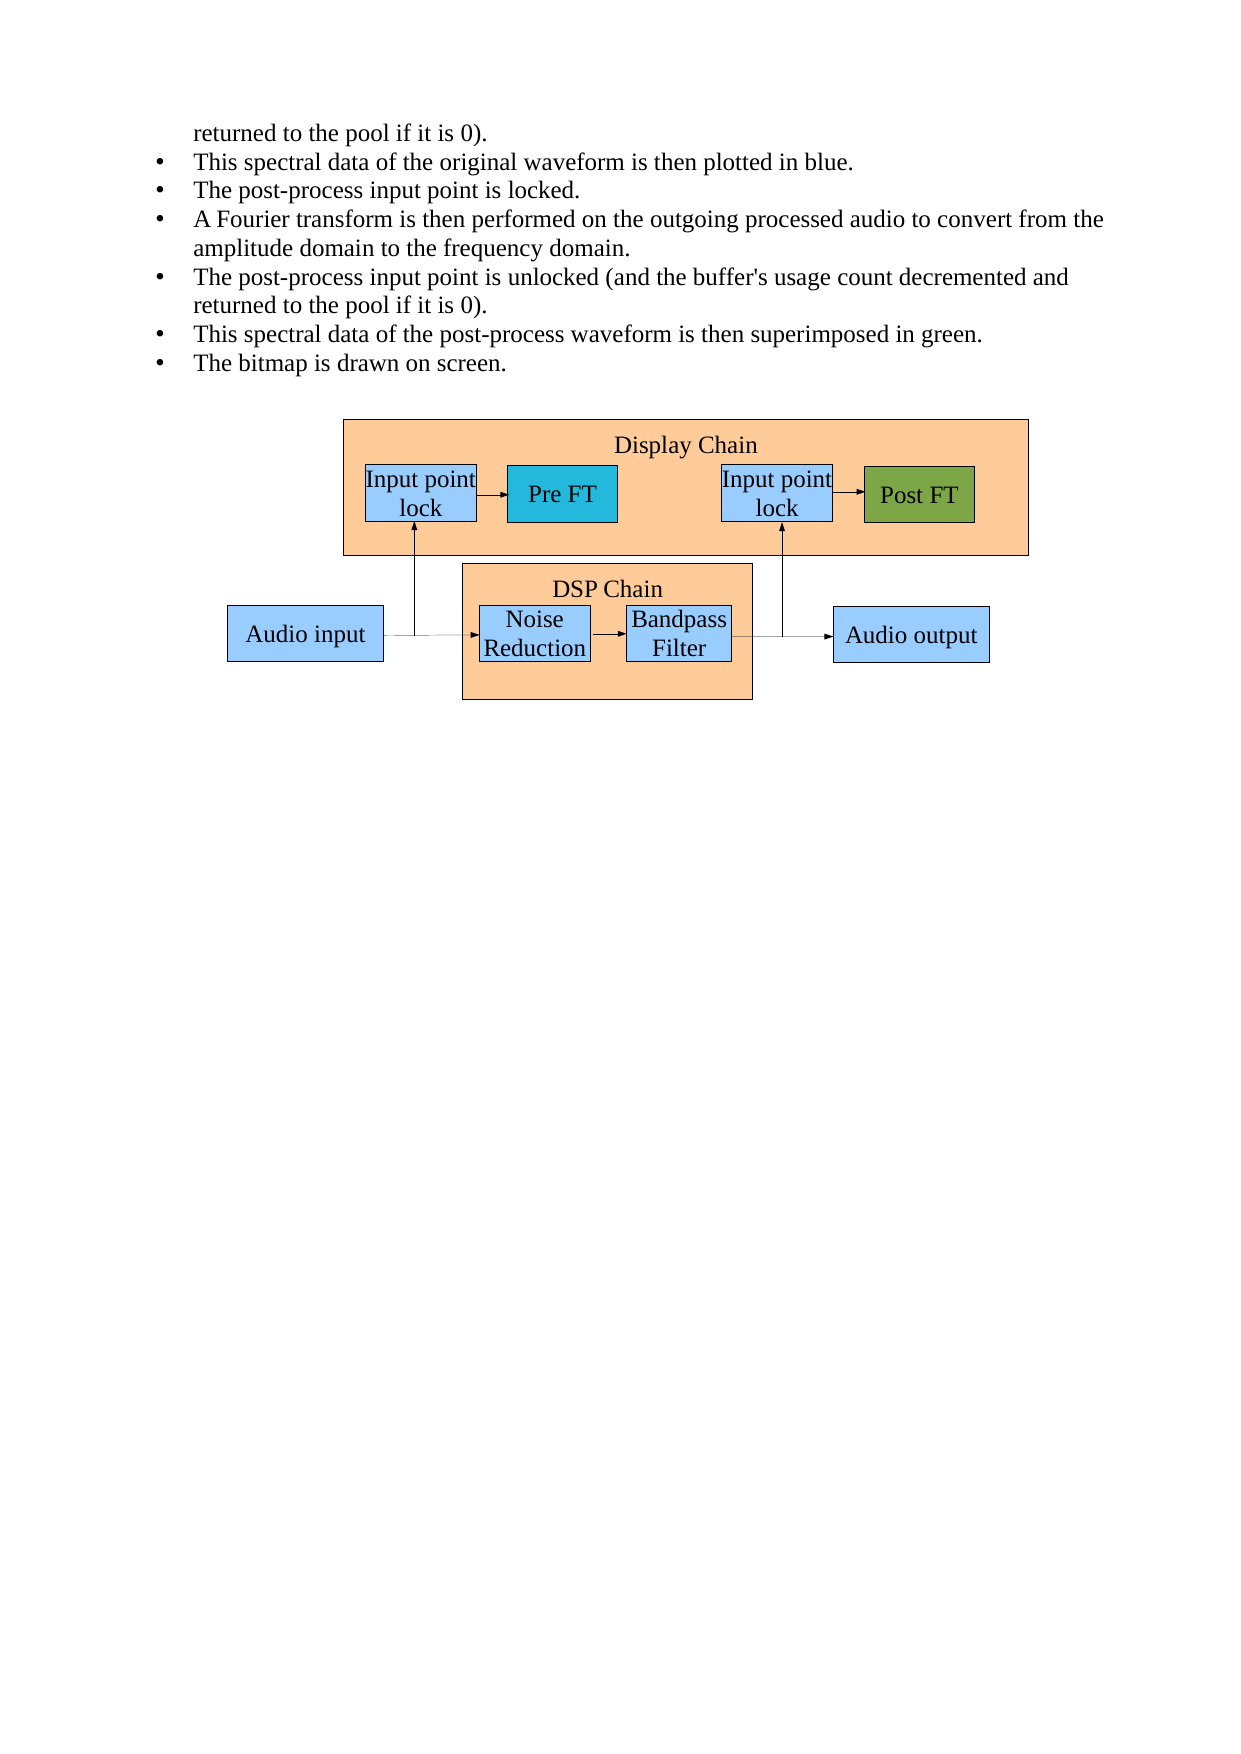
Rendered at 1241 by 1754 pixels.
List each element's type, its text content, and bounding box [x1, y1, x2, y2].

list This spectral data of the original waveform is then plotted in blue. [156, 147, 1122, 176]
list The bitmap is drawn on screen. [156, 348, 1122, 377]
list A Fourier transform is then performed on the outgoing processed audio to convert from the amplitude domain to the frequency domain. [156, 204, 1122, 262]
list returned to the pool if it is 0). [156, 118, 1122, 147]
list The post-process input point is locked. [156, 176, 1122, 204]
list This spectral data of the post-process waveform is then superimposed in green. [156, 319, 1122, 348]
list The post-process input point is unlocked (and the buffer's usage count decremented and returned to the pool if it is 0). [156, 262, 1122, 319]
